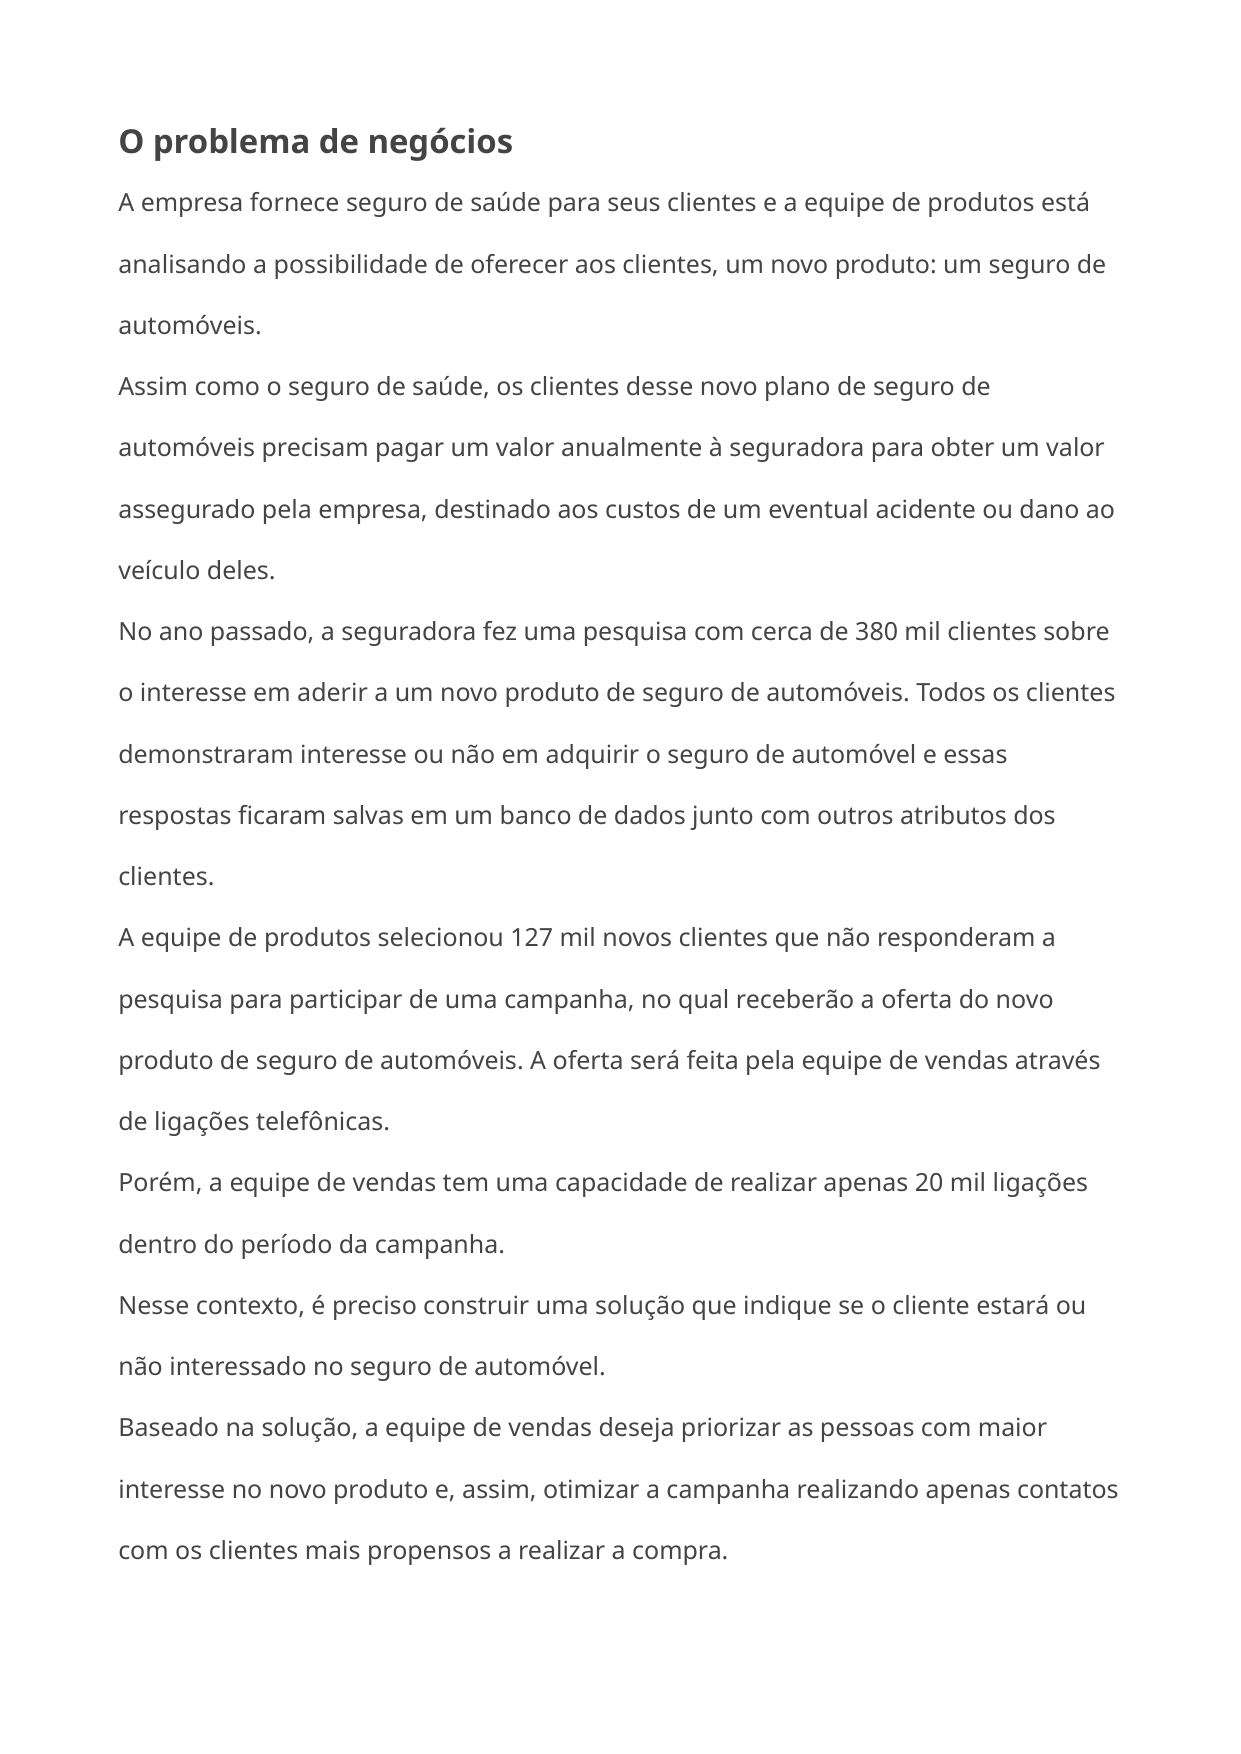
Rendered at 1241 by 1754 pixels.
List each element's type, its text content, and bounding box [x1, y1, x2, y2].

text Assim como o seguro de saúde, os clientes desse novo plano de seguro de automóveis precisam pagar um valor anualmente à seguradora para obter um valor assegurado pela empresa, destinado aos custos de um eventual acidente ou dano ao veículo deles. [118, 369, 1122, 587]
text Porém, a equipe de vendas tem uma capacidade de realizar apenas 20 mil ligações dentro do período da campanha. [118, 1165, 1122, 1260]
text Baseado na solução, a equipe de vendas deseja priorizar as pessoas com maior interesse no novo produto e, assim, otimizar a campanha realizando apenas contatos com os clientes mais propensos a realizar a compra. [118, 1410, 1122, 1567]
text A empresa fornece seguro de saúde para seus clientes e a equipe de produtos está analisando a possibilidade de oferecer aos clientes, um novo produto: um seguro de automóveis. [118, 185, 1122, 342]
text No ano passado, a seguradora fez uma pesquisa com cerca de 380 mil clientes sobre o interesse em aderir a um novo produto de seguro de automóveis. Todos os clientes demonstraram interesse ou não em adquirir o seguro de automóvel e essas respostas ficaram salvas em um banco de dados junto com outros atributos dos clientes. [118, 614, 1122, 893]
text Nesse contexto, é preciso construir uma solução que indique se o cliente estará ou não interessado no seguro de automóvel. [118, 1288, 1122, 1383]
subtitle O problema de negócios [118, 118, 1122, 163]
text A equipe de produtos selecionou 127 mil novos clientes que não responderam a pesquisa para participar de uma campanha, no qual receberão a oferta do novo produto de seguro de automóveis. A oferta será feita pela equipe de vendas através de ligações telefônicas. [118, 920, 1122, 1138]
